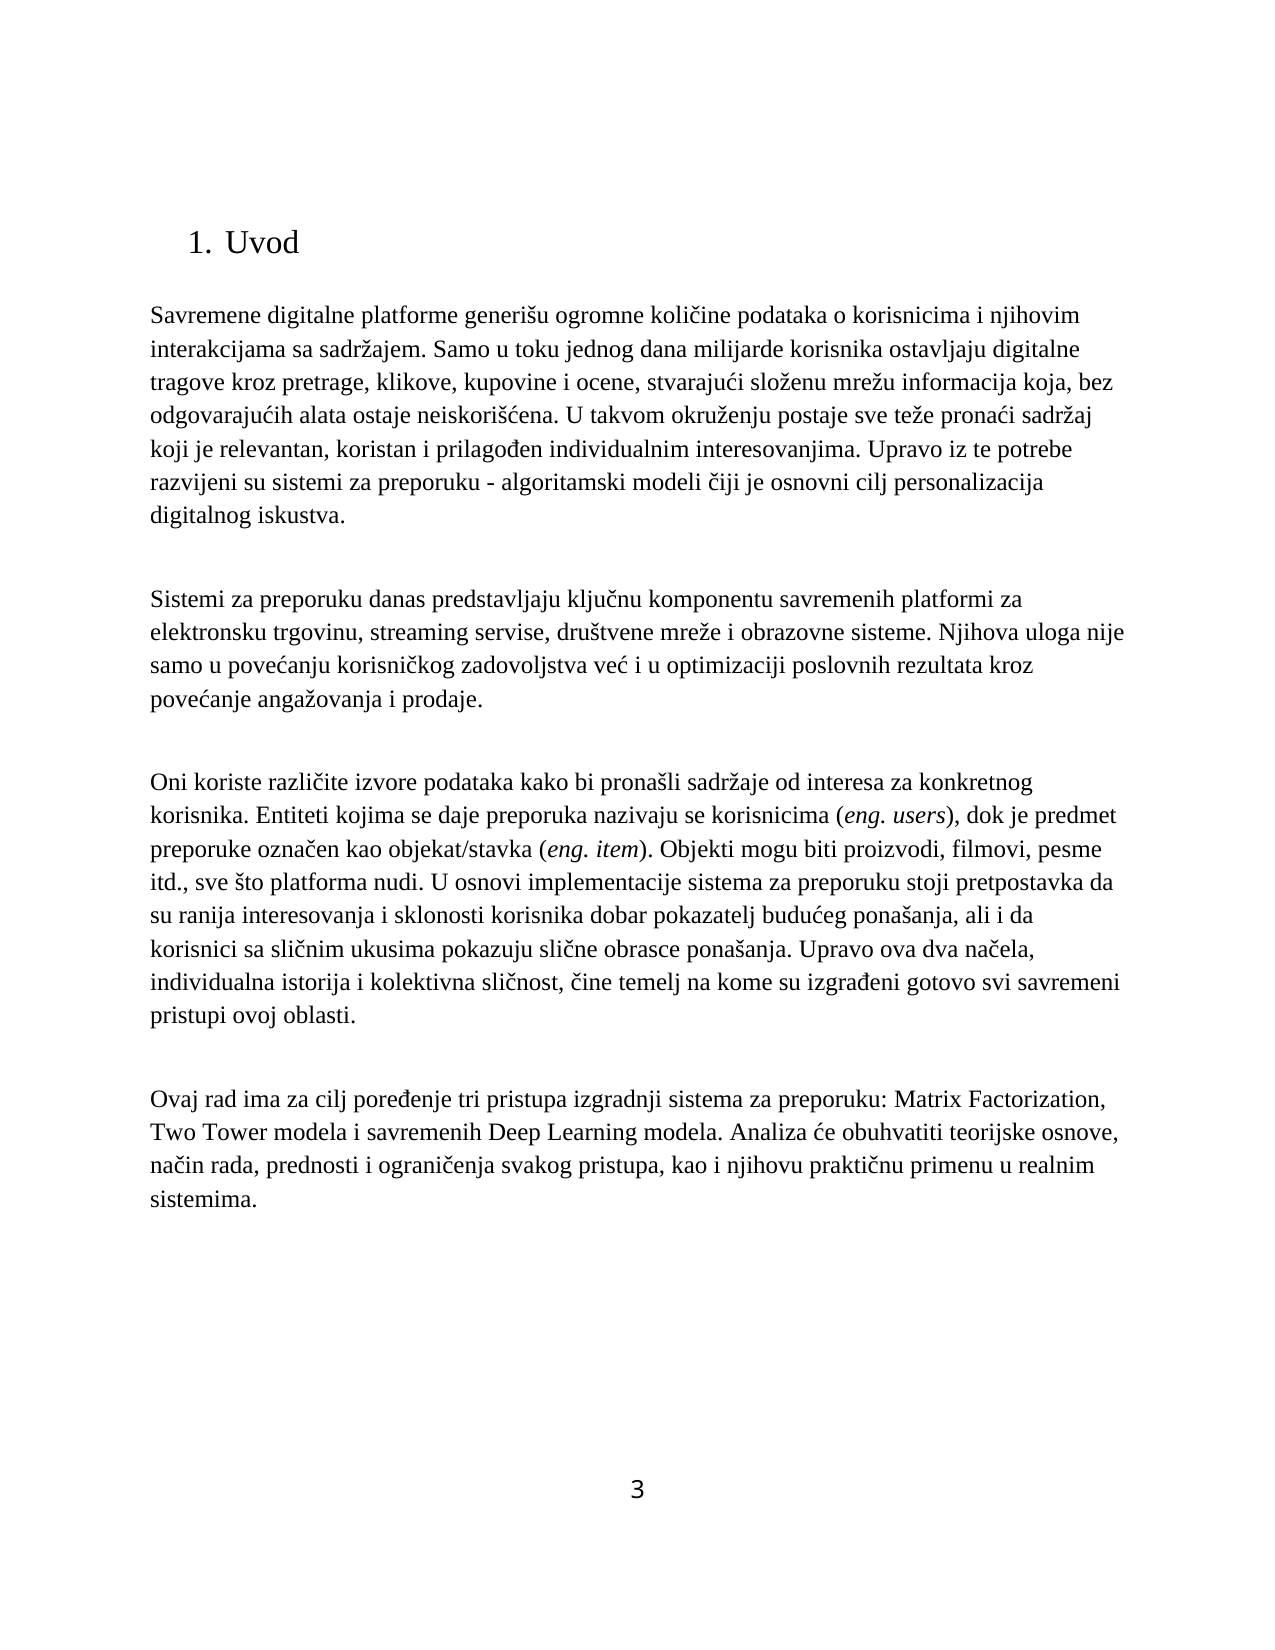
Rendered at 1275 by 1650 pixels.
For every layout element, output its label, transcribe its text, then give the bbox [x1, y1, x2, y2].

text Sistemi za preporuku danas predstavljaju ključnu komponentu savremenih platformi za elektronsku trgovinu, streaming servise, društvene mreže i obrazovne sisteme. Njihova uloga nije samo u povećanju korisničkog zadovoljstva već i u optimizaciji poslovnih rezultata kroz povećanje angažovanja i prodaje. [150, 584, 1125, 713]
text Oni koriste različite izvore podataka kako bi pronašli sadržaje od interesa za konkretnog korisnika. Entiteti kojima se daje preporuka nazivaju se korisnicima (eng. users), dok je predmet preporuke označen kao objekat/stavka (eng. item). Objekti mogu biti proizvodi, filmovi, pesme itd., sve što platforma nudi. U osnovi implementacije sistema za preporuku stoji pretpostavka da su ranija interesovanja i sklonosti korisnika dobar pokazatelj budućeg ponašanja, ali i da korisnici sa sličnim ukusima pokazuju slične obrasce ponašanja. Upravo ova dva načela, individualna istorija i kolektivna sličnost, čine temelj na kome su izgrađeni gotovo svi savremeni pristupi ovoj oblasti. [150, 767, 1125, 1029]
text Savremene digitalne platforme generišu ogromne količine podataka o korisnicima i njihovim interakcijama sa sadržajem. Samo u toku jednog dana milijarde korisnika ostavljaju digitalne tragove kroz pretrage, klikove, kupovine i ocene, stvarajući složenu mrežu informacija koja, bez odgovarajućih alata ostaje neiskorišćena. U takvom okruženju postaje sve teže pronaći sadržaj koji je relevantan, koristan i prilagođen individualnim interesovanjima. Upravo iz te potrebe razvijeni su sistemi za preporuku - algoritamski modeli čiji je osnovni cilj personalizacija digitalnog iskustva. [150, 301, 1125, 529]
text Ovaj rad ima za cilj poređenje tri pristupa izgradnji sistema za preporuku: Matrix Factorization, Two Tower modela i savremenih Deep Learning modela. Analiza će obuhvatiti teorijske osnove, način rada, prednosti i ograničenja svakog pristupa, kao i njihovu praktičnu primenu u realnim sistemima. [150, 1084, 1125, 1213]
subtitle Uvod [187, 223, 1125, 261]
